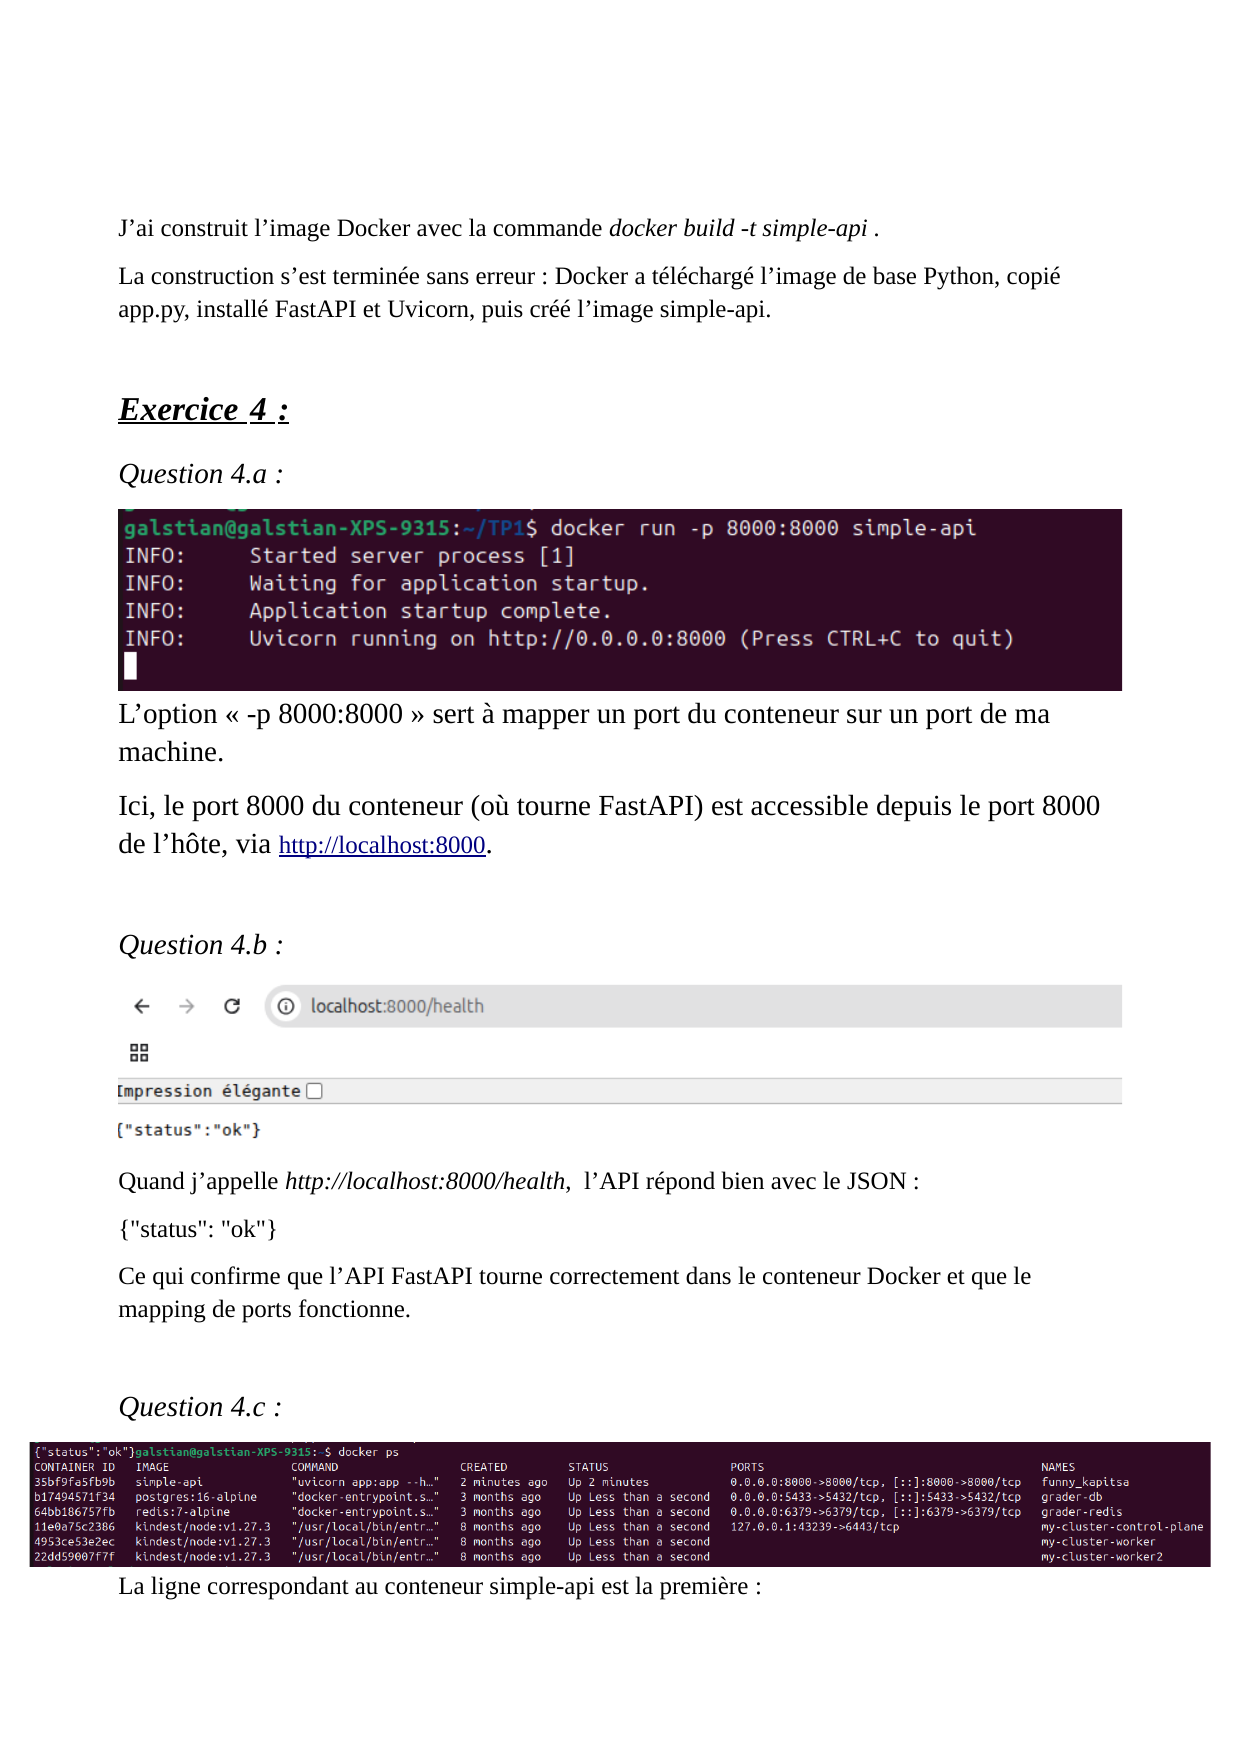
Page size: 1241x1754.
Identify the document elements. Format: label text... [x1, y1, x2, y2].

text Question 4.b : [118, 927, 1122, 961]
text La ligne correspondant au conteneur simple-api est la première : [118, 1567, 1122, 1600]
text Quand j’appelle http://localhost:8000/health, l’API répond bien avec le JSON : [118, 1162, 1122, 1195]
text Ici, le port 8000 du conteneur (où tourne FastAPI) est accessible depuis le port 8000 de l’hôte, via http://localhost:8000. [118, 788, 1122, 860]
text {"status": "ok"} [118, 1214, 1122, 1242]
text Question 4.a : [118, 456, 1122, 490]
text Exercice 4 : [118, 389, 1122, 427]
text La construction s’est terminée sans erreur : Docker a téléchargé l’image de base Python, copié app.py, installé FastAPI et Uvicorn, puis créé l’image simple-api. [118, 261, 1122, 323]
text Ce qui confirme que l’API FastAPI tourne correctement dans le conteneur Docker et que le mapping de ports fonctionne. [118, 1261, 1122, 1323]
picture [118, 980, 1123, 1162]
picture [118, 509, 1123, 691]
text J’ai construit l’image Docker avec la commande docker build -t simple-api . [118, 213, 1122, 242]
picture [29, 1442, 1211, 1567]
text Question 4.c : [118, 1389, 1122, 1423]
text L’option « -p 8000:8000 » sert à mapper un port du conteneur sur un port de ma machine. [118, 691, 1122, 768]
